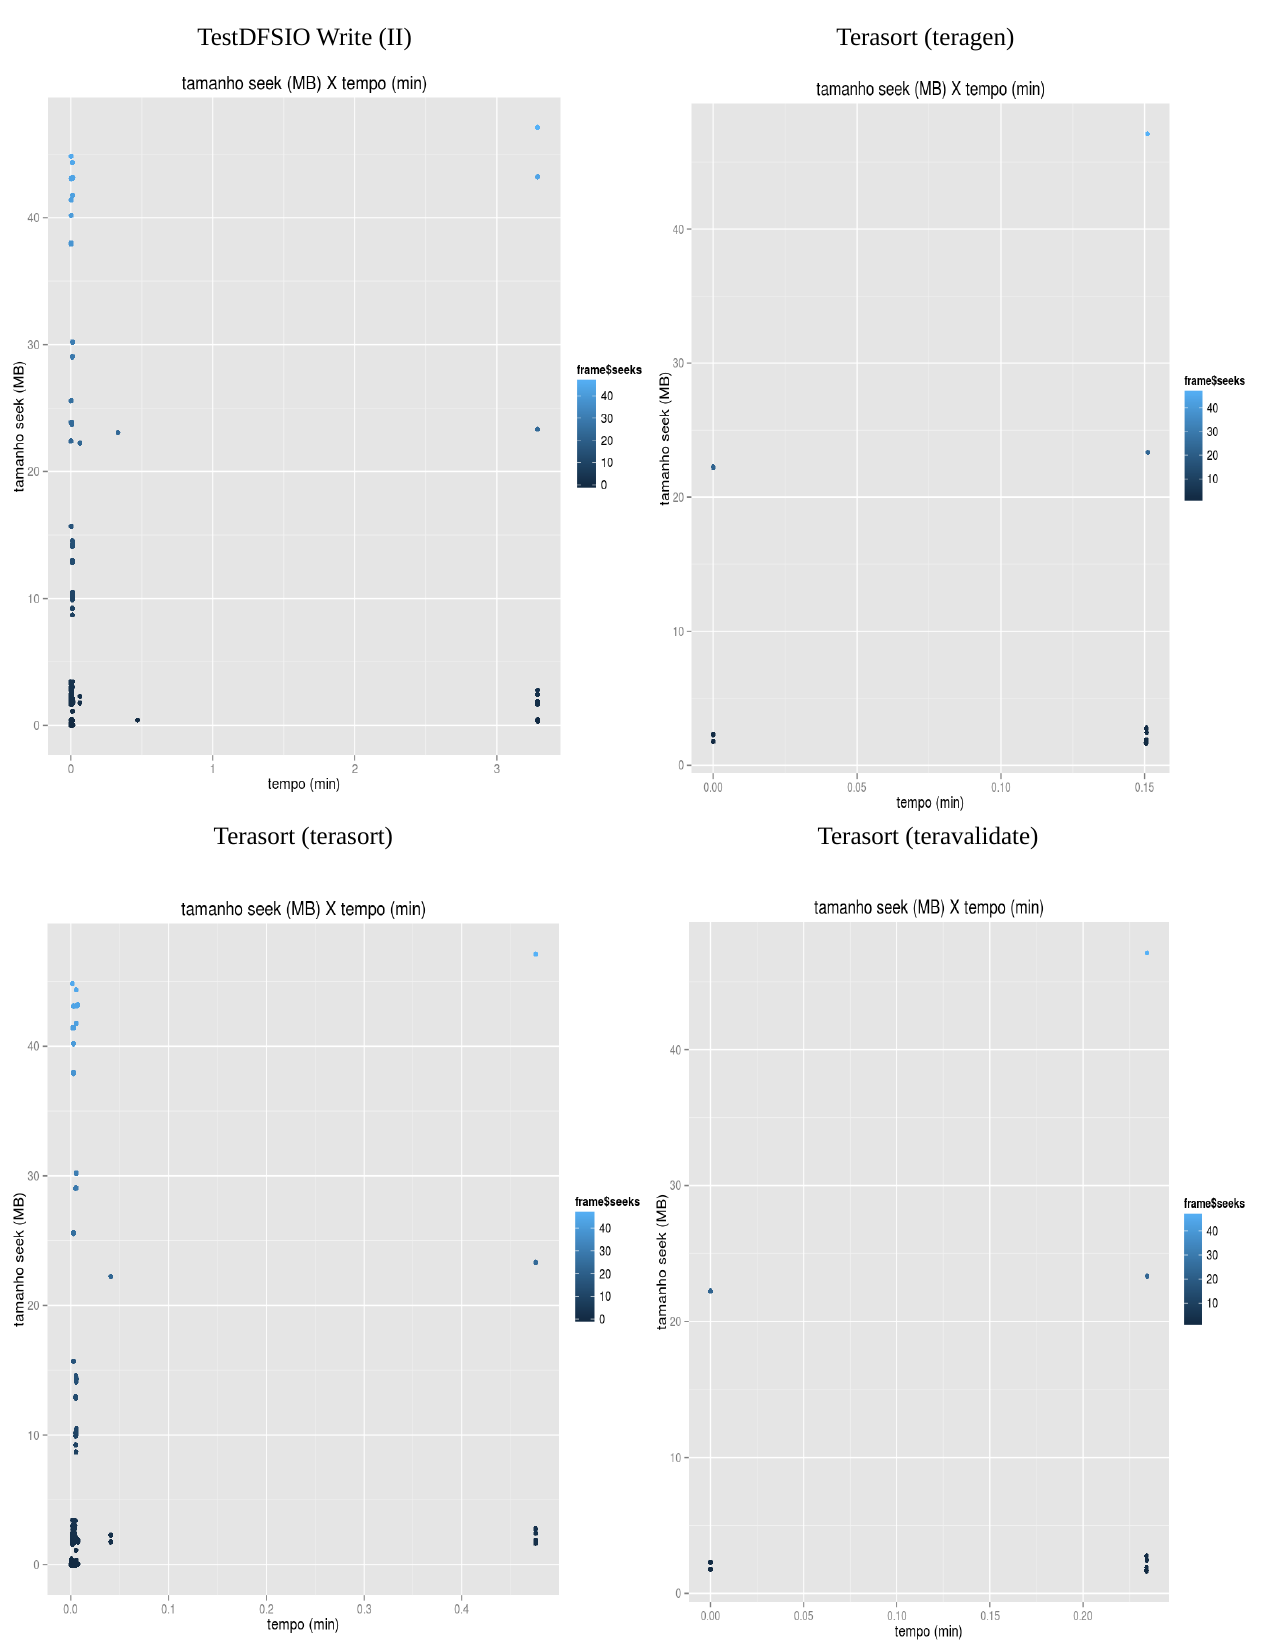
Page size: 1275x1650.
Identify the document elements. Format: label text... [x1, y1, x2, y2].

text TestDFSIO Write (II) Terasort (teragen) [22, 22, 1252, 51]
picture [1, 53, 1275, 821]
text Terasort (terasort) Terasort (teravalidate) [22, 802, 1252, 849]
picture [1, 876, 1275, 1650]
